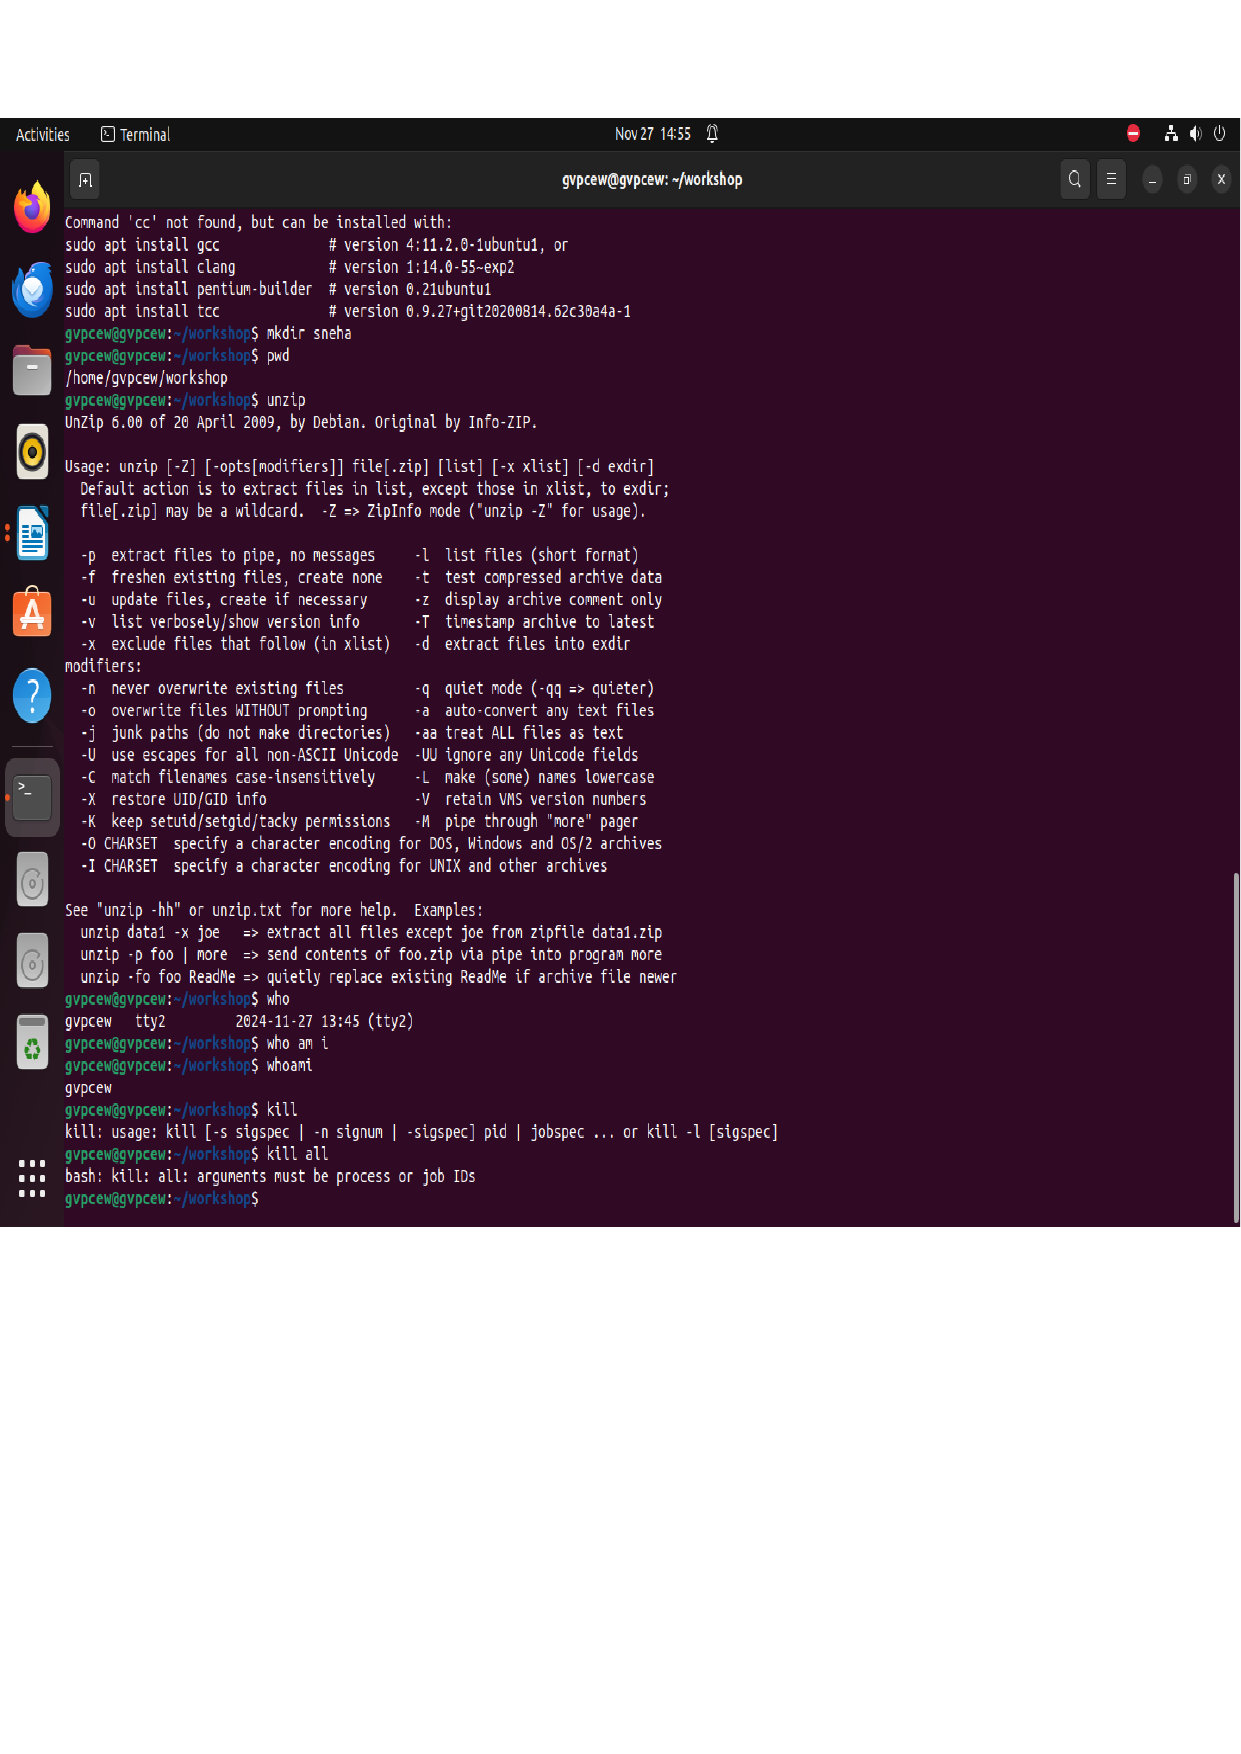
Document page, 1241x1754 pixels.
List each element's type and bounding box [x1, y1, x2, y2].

picture [0, 118, 1241, 1227]
